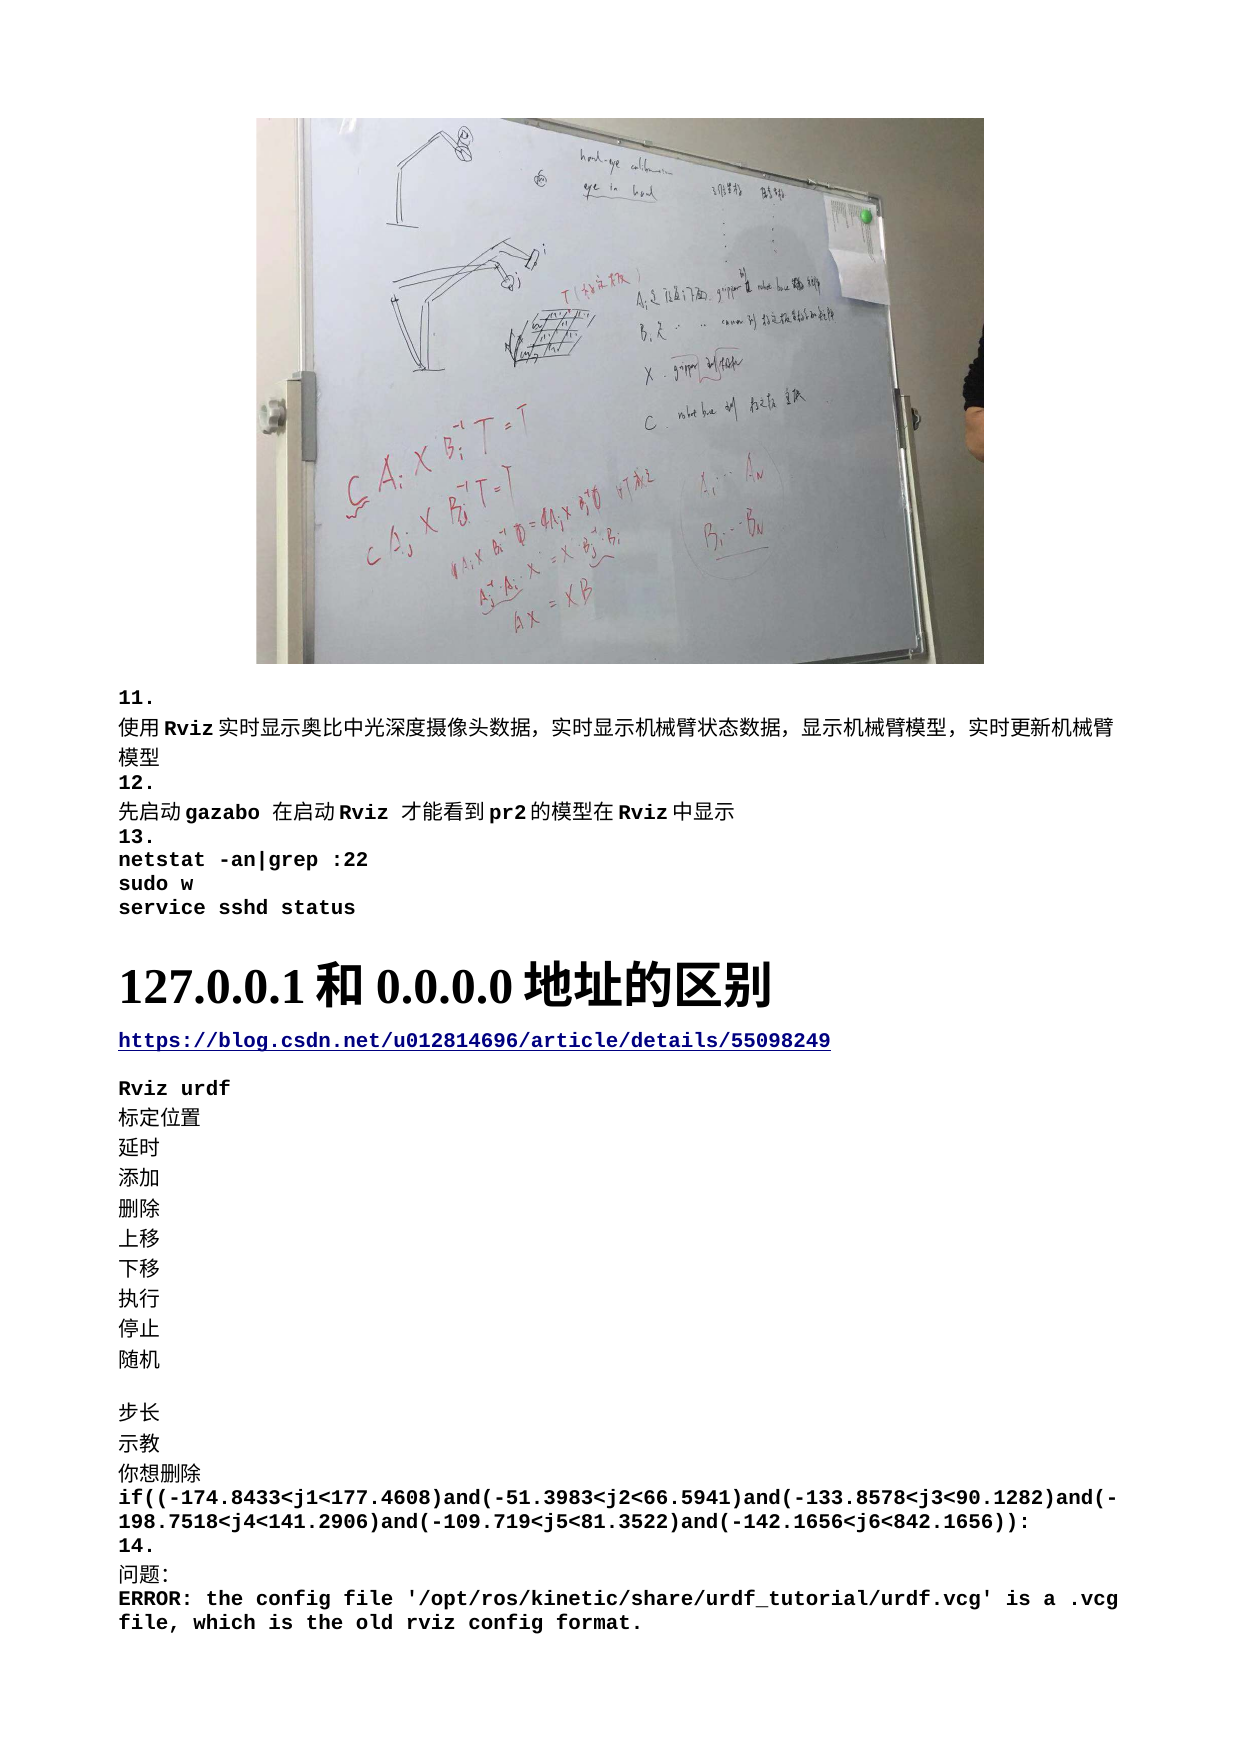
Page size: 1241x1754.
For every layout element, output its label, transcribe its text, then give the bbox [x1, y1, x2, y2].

text Rviz urdf [118, 1077, 1122, 1101]
text if((-174.8433<j1<177.4608)and(-51.3983<j2<66.5941)and(-133.8578<j3<90.1282)and(-198.7518<j4<141.2906)and(-109.719<j5<81.3522)and(-142.1656<j6<842.1656)): [118, 1487, 1122, 1534]
text 12. [118, 772, 1122, 795]
text 示教 [118, 1427, 1122, 1457]
text 上移 [118, 1222, 1122, 1252]
text 使用Rviz实时显示奥比中光深度摄像头数据，实时显示机械臂状态数据，显示机械臂模型，实时更新机械臂模型 [118, 711, 1122, 772]
text 停止 [118, 1313, 1122, 1343]
text 删除 [118, 1192, 1122, 1222]
text 你想删除 [118, 1457, 1122, 1487]
text ERROR: the config file '/opt/ros/kinetic/share/urdf_tutorial/urdf.vcg' is a .vcg file, which is the old rviz config format. [118, 1588, 1122, 1636]
text 标定位置 [118, 1101, 1122, 1131]
text 13. [118, 826, 1122, 849]
text 步长 [118, 1397, 1122, 1427]
text 随机 [118, 1343, 1122, 1373]
subtitle 127.0.0.1和0.0.0.0地址的区别 [118, 945, 1122, 1018]
text https://blog.csdn.net/u012814696/article/details/55098249 [118, 1030, 1122, 1054]
text service sshd status [118, 897, 1122, 920]
text netstat -an|grep :22 [118, 849, 1122, 873]
text 添加 [118, 1162, 1122, 1192]
text 11. [118, 687, 1122, 711]
text 问题： [118, 1558, 1122, 1588]
picture [256, 118, 984, 664]
text 先启动gazabo 在启动Rviz 才能看到pr2的模型在Rviz中显示 [118, 795, 1122, 826]
text 14. [118, 1534, 1122, 1558]
text 延时 [118, 1131, 1122, 1162]
text sudo w [118, 873, 1122, 897]
text 下移 [118, 1252, 1122, 1282]
text 执行 [118, 1282, 1122, 1313]
